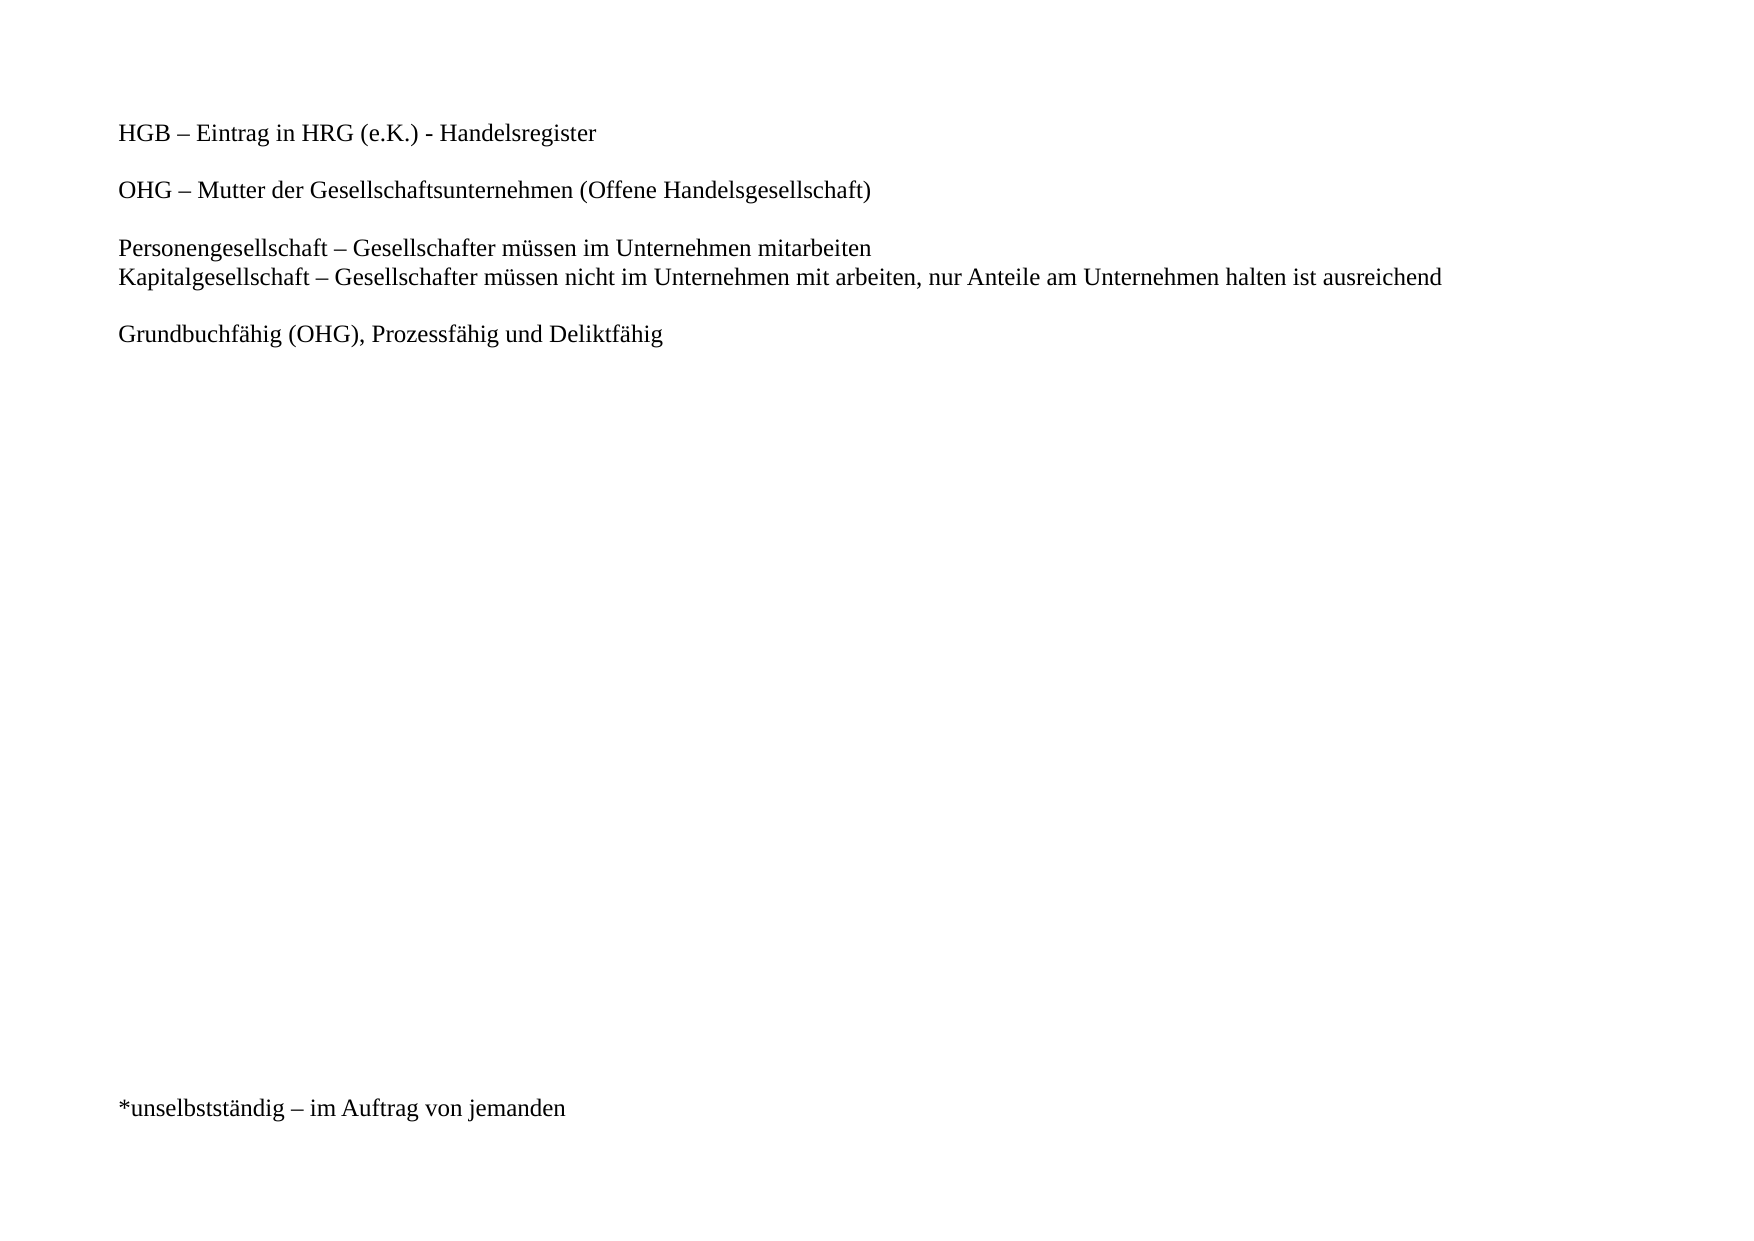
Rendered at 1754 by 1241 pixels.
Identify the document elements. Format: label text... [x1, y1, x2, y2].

text Personengesellschaft – Gesellschafter müssen im Unternehmen mitarbeiten [118, 233, 1636, 262]
text Kapitalgesellschaft – Gesellschafter müssen nicht im Unternehmen mit arbeiten, nur Anteile am Unternehmen halten ist ausreichend [118, 262, 1636, 291]
text OHG – Mutter der Gesellschaftsunternehmen (Offene Handelsgesellschaft) [118, 176, 1636, 204]
text HGB – Eintrag in HRG (e.K.) - Handelsregister [118, 118, 1636, 147]
text Grundbuchfähig (OHG), Prozessfähig und Deliktfähig [118, 319, 1636, 348]
